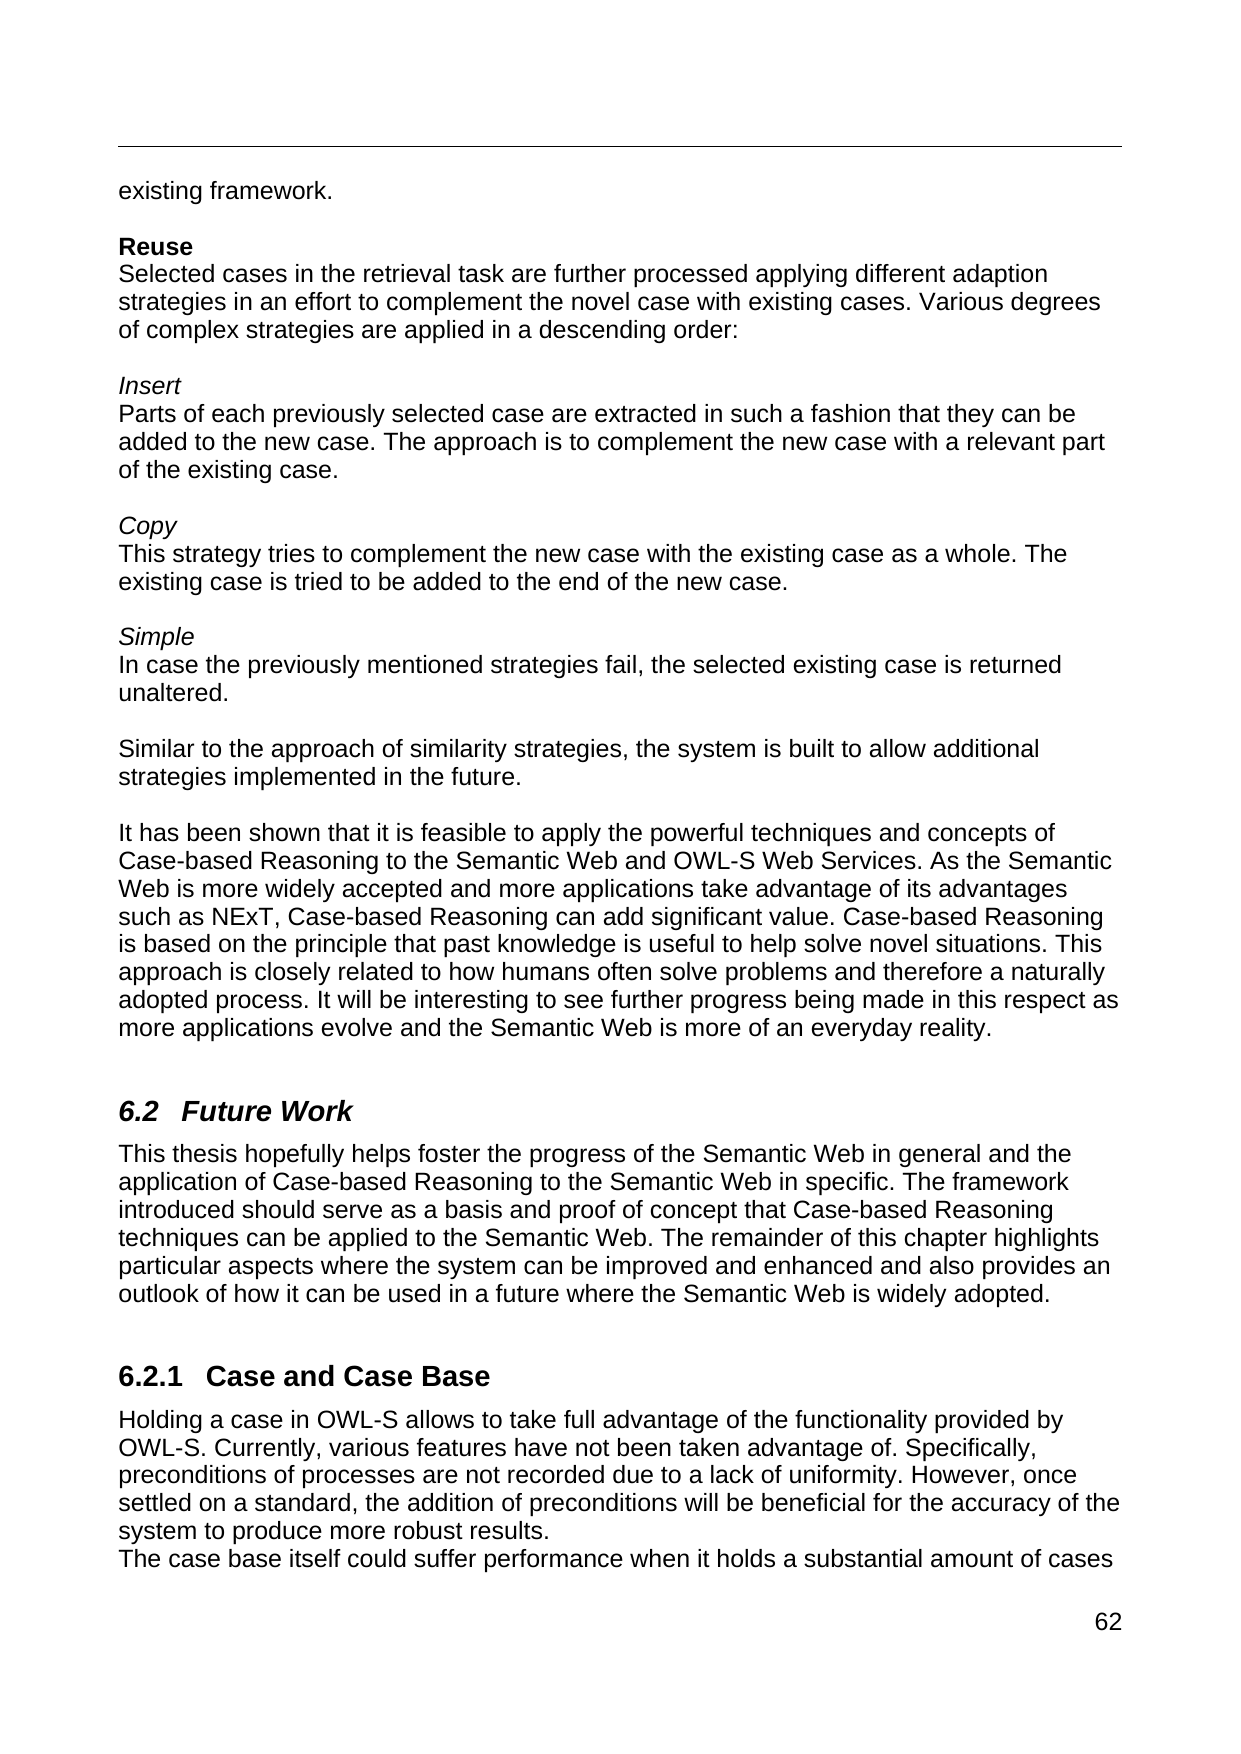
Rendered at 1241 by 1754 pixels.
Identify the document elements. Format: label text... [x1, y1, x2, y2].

text existing framework. [118, 177, 1122, 204]
text Parts of each previously selected case are extracted in such a fashion that they can be added to the new case. The approach is to complement the new case with a relevant part of the existing case. [118, 400, 1122, 484]
subtitle Case and Case Base [118, 1360, 1122, 1393]
text Simple [118, 623, 1122, 651]
text Holding a case in OWL-S allows to take full advantage of the functionality provided by OWL-S. Currently, various features have not been taken advantage of. Specifically, preconditions of processes are not recorded due to a lack of uniformity. However, once settled on a standard, the addition of preconditions will be beneficial for the accuracy of the system to produce more robust results. [118, 1406, 1122, 1545]
text This thesis hopefully helps foster the progress of the Semantic Web in general and the application of Case-based Reasoning to the Semantic Web in specific. The framework introduced should serve as a basis and proof of concept that Case-based Reasoning techniques can be applied to the Semantic Web. The remainder of this chapter highlights particular aspects where the system can be improved and enhanced and also provides an outlook of how it can be used in a future where the Semantic Web is widely adopted. [118, 1140, 1122, 1307]
text Selected cases in the retrieval task are further processed applying different adaption strategies in an effort to complement the novel case with existing cases. Various degrees of complex strategies are applied in a descending order: [118, 260, 1122, 344]
text The case base itself could suffer performance when it holds a substantial amount of cases [118, 1545, 1122, 1573]
text Reuse [118, 232, 1122, 260]
text Similar to the approach of similarity strategies, the system is built to allow additional strategies implemented in the future. [118, 735, 1122, 791]
text In case the previously mentioned strategies fail, the selected existing case is returned unaltered. [118, 651, 1122, 707]
text Insert [118, 372, 1122, 400]
text This strategy tries to complement the new case with the existing case as a whole. The existing case is tried to be added to the end of the new case. [118, 539, 1122, 595]
text Copy [118, 512, 1122, 539]
subtitle Future Work [118, 1095, 1122, 1127]
text It has been shown that it is feasible to apply the powerful techniques and concepts of Case-based Reasoning to the Semantic Web and OWL-S Web Services. As the Semantic Web is more widely accepted and more applications take advantage of its advantages such as NExT, Case-based Reasoning can add significant value. Case-based Reasoning is based on the principle that past knowledge is useful to help solve novel situations. This approach is closely related to how humans often solve problems and therefore a naturally adopted process. It will be interesting to see further progress being made in this respect as more applications evolve and the Semantic Web is more of an everyday reality. [118, 819, 1122, 1042]
